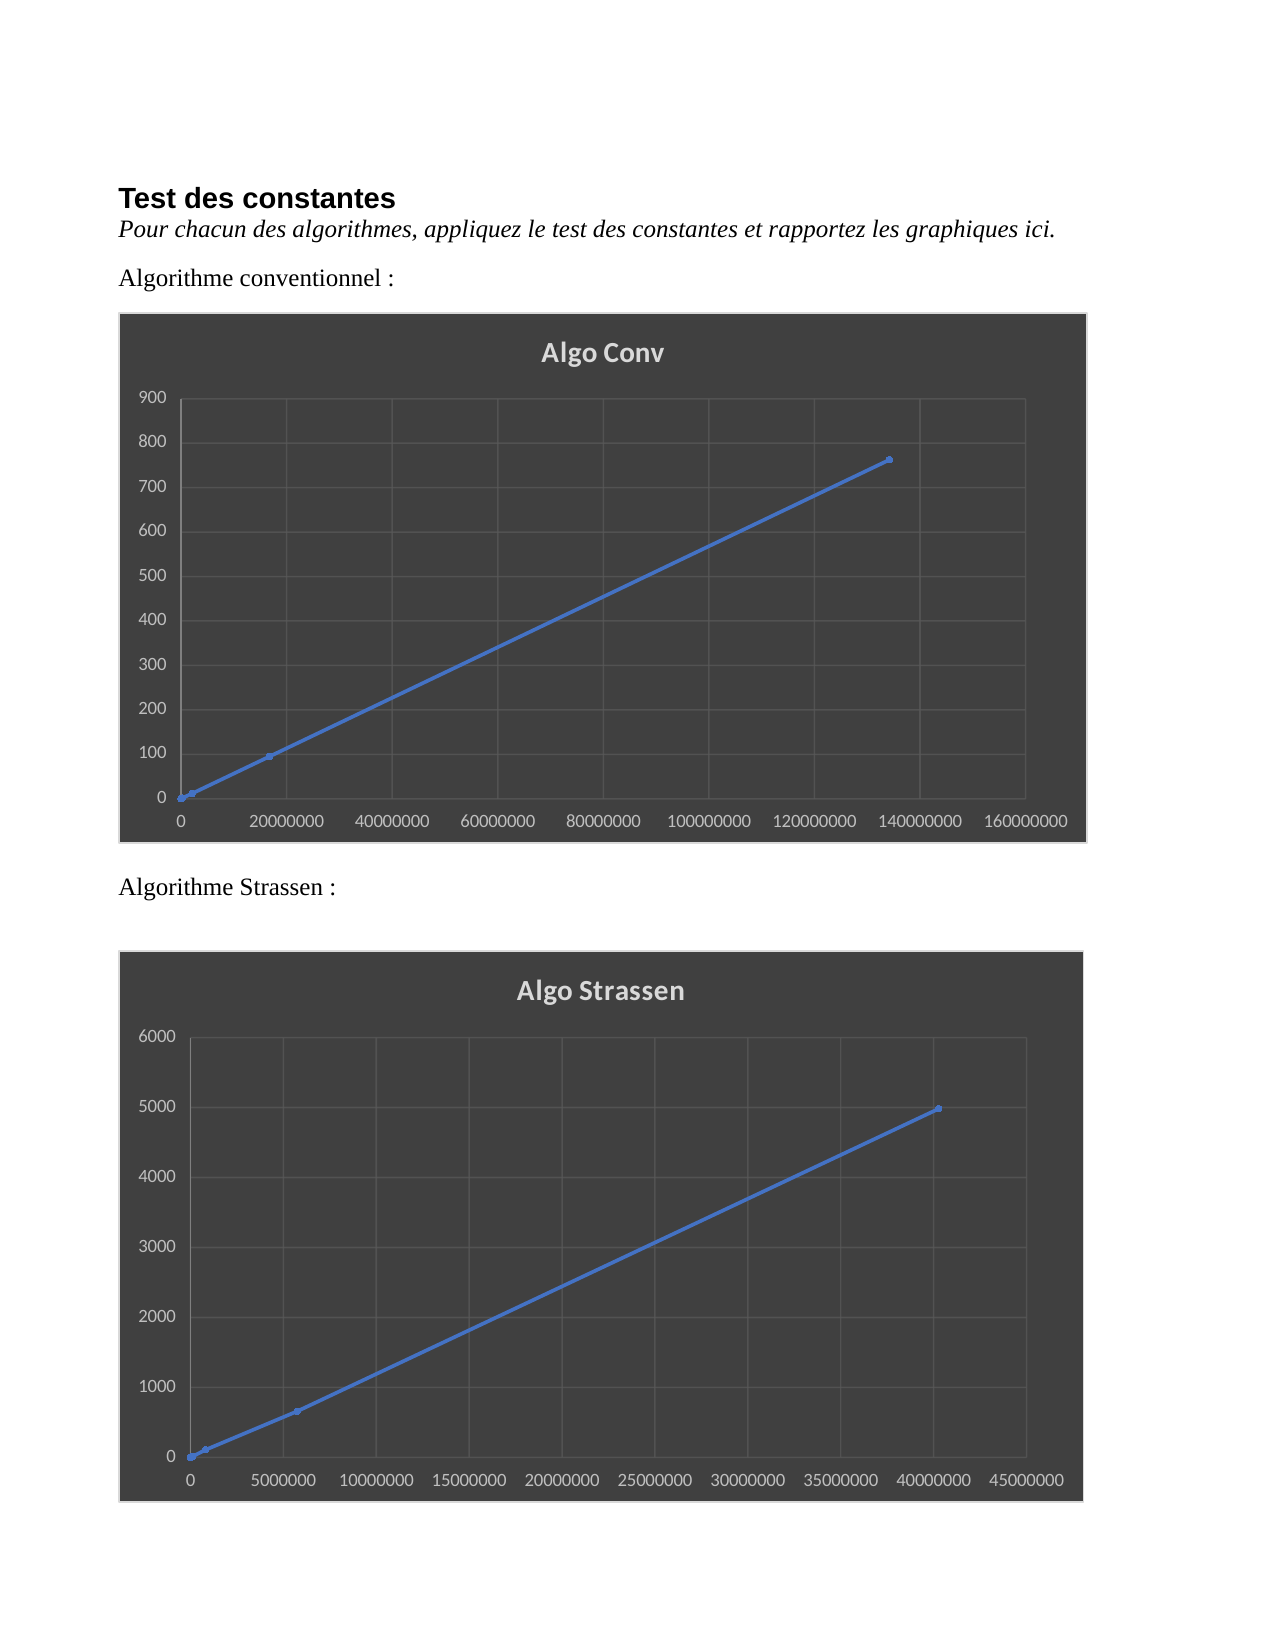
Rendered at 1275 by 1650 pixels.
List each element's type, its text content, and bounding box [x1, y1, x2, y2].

subtitle Algorithme Strassen : [118, 872, 1157, 901]
subtitle Test des constantes [118, 181, 1157, 214]
subtitle Algorithme conventionnel : [118, 263, 1157, 292]
subtitle Pour chacun des algorithmes, appliquez le test des constantes et rapportez les graphiques ici. [118, 214, 1157, 243]
